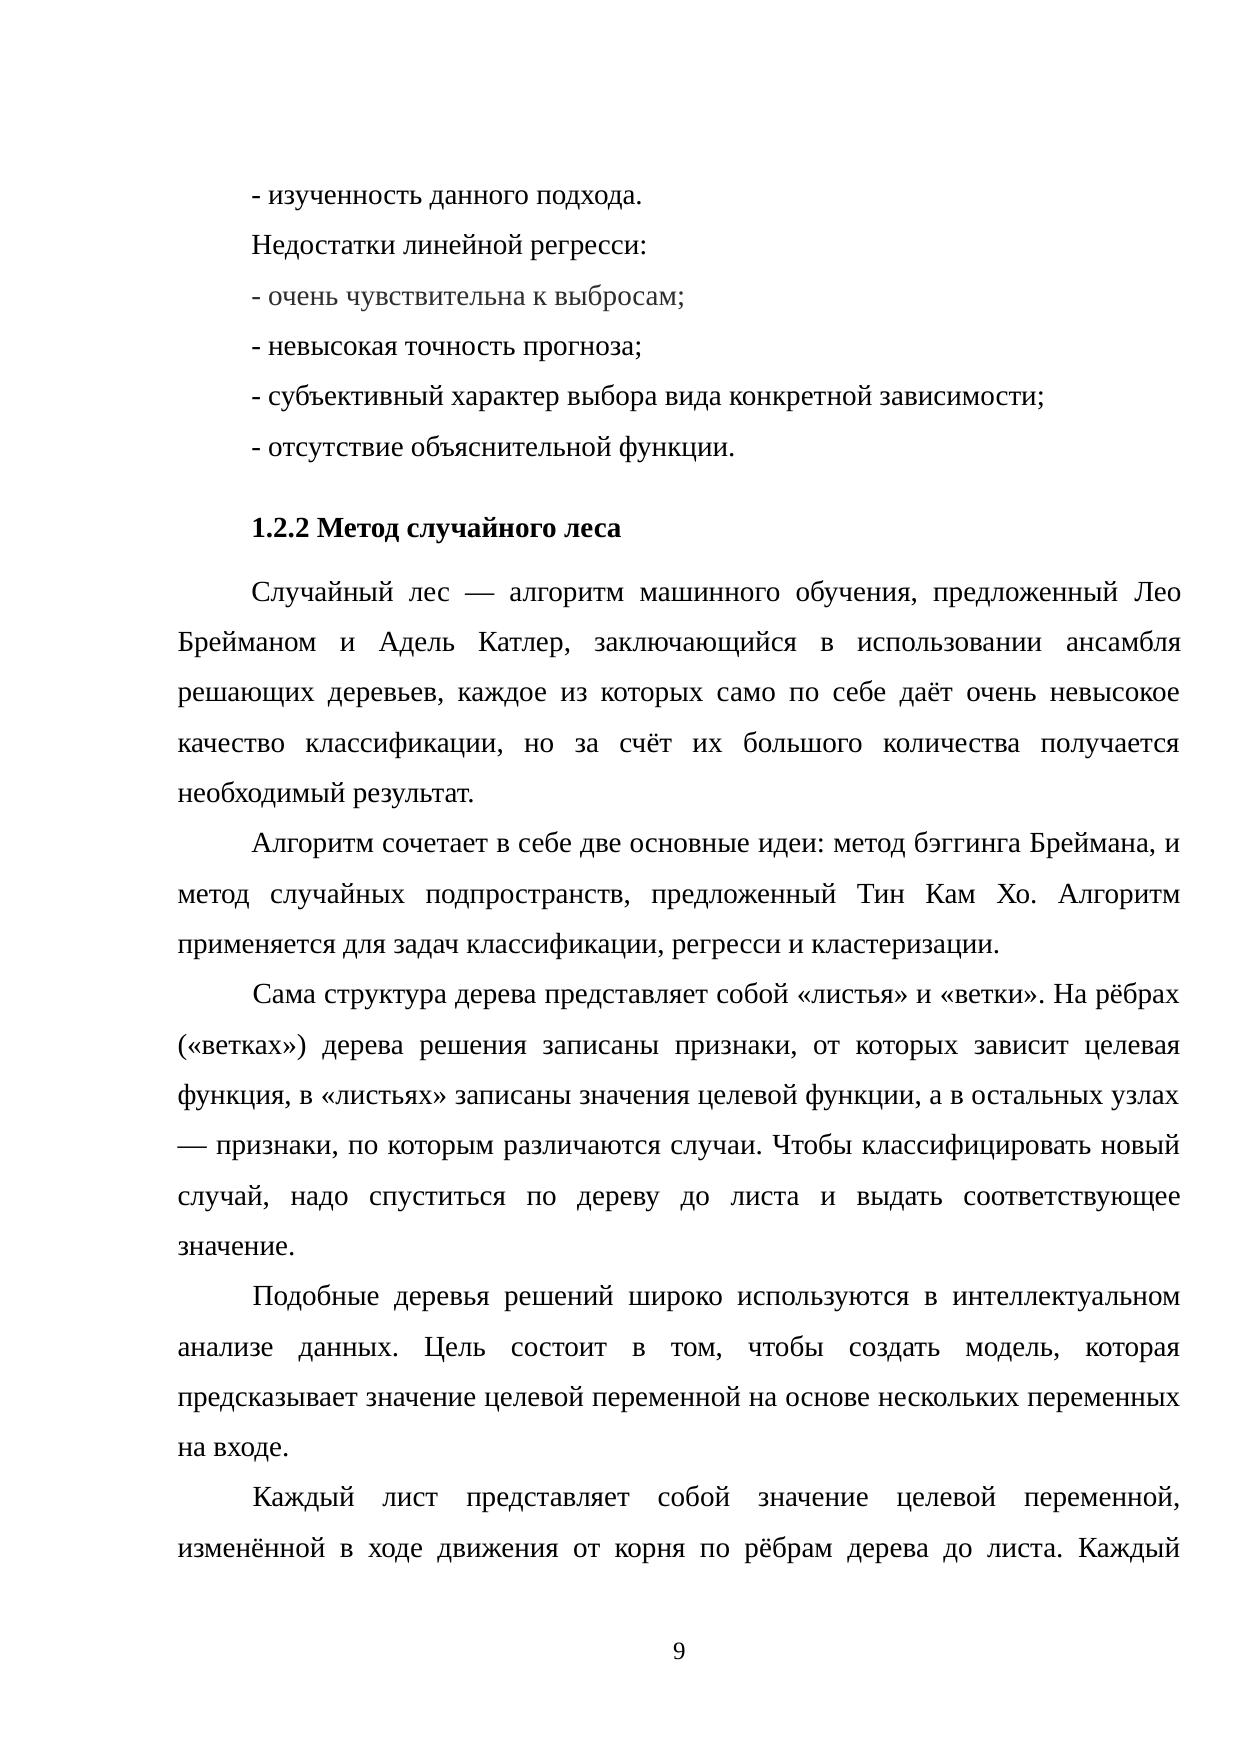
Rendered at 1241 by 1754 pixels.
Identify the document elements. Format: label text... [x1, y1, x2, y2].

text - субъективный характер выбора вида конкретной зависимости; [177, 378, 1181, 412]
text - очень чувствительна к выбросам; [177, 278, 1181, 311]
text Сама структура дерева представляет собой «листья» и «ветки». На рёбрах («ветках») дерева решения записаны признаки, от которых зависит целевая функция, в «листьях» записаны значения целевой функции, а в остальных узлах — признаки, по которым различаются случаи. Чтобы классифицировать новый случай, надо спуститься по дереву до листа и выдать соответствующее значение. [177, 976, 1181, 1262]
text Подобные деревья решений широко используются в интеллектуальном анализе данных. Цель состоит в том, чтобы создать модель, которая предсказывает значение целевой переменной на основе нескольких переменных на входе. [177, 1278, 1181, 1463]
text - отсутствие объяснительной функции. [177, 429, 1181, 462]
text 1.2.2 Метод случайного леса [177, 510, 1181, 543]
text - изученность данного подхода. [177, 177, 1181, 211]
text Алгоритм сочетает в себе две основные идеи: метод бэггинга Бреймана, и метод случайных подпространств, предложенный Тин Кам Хо. Алгоритм применяется для задач классификации, регресси и кластеризации. [177, 826, 1181, 960]
text Случайный лес — алгоритм машинного обучения, предложенный Лео Брейманом и Адель Катлер, заключающийся в использовании ансамбля решающих деревьев, каждое из которых само по себе даёт очень невысокое качество классификации, но за счёт их большого количества получается необходимый результат. [177, 574, 1181, 809]
text - невысокая точность прогноза; [177, 328, 1181, 362]
text Недостатки линейной регресси: [177, 227, 1181, 261]
text Каждый лист представляет собой значение целевой переменной, изменённой в ходе движения от корня по рёбрам дерева до листа. Каждый [177, 1479, 1181, 1563]
